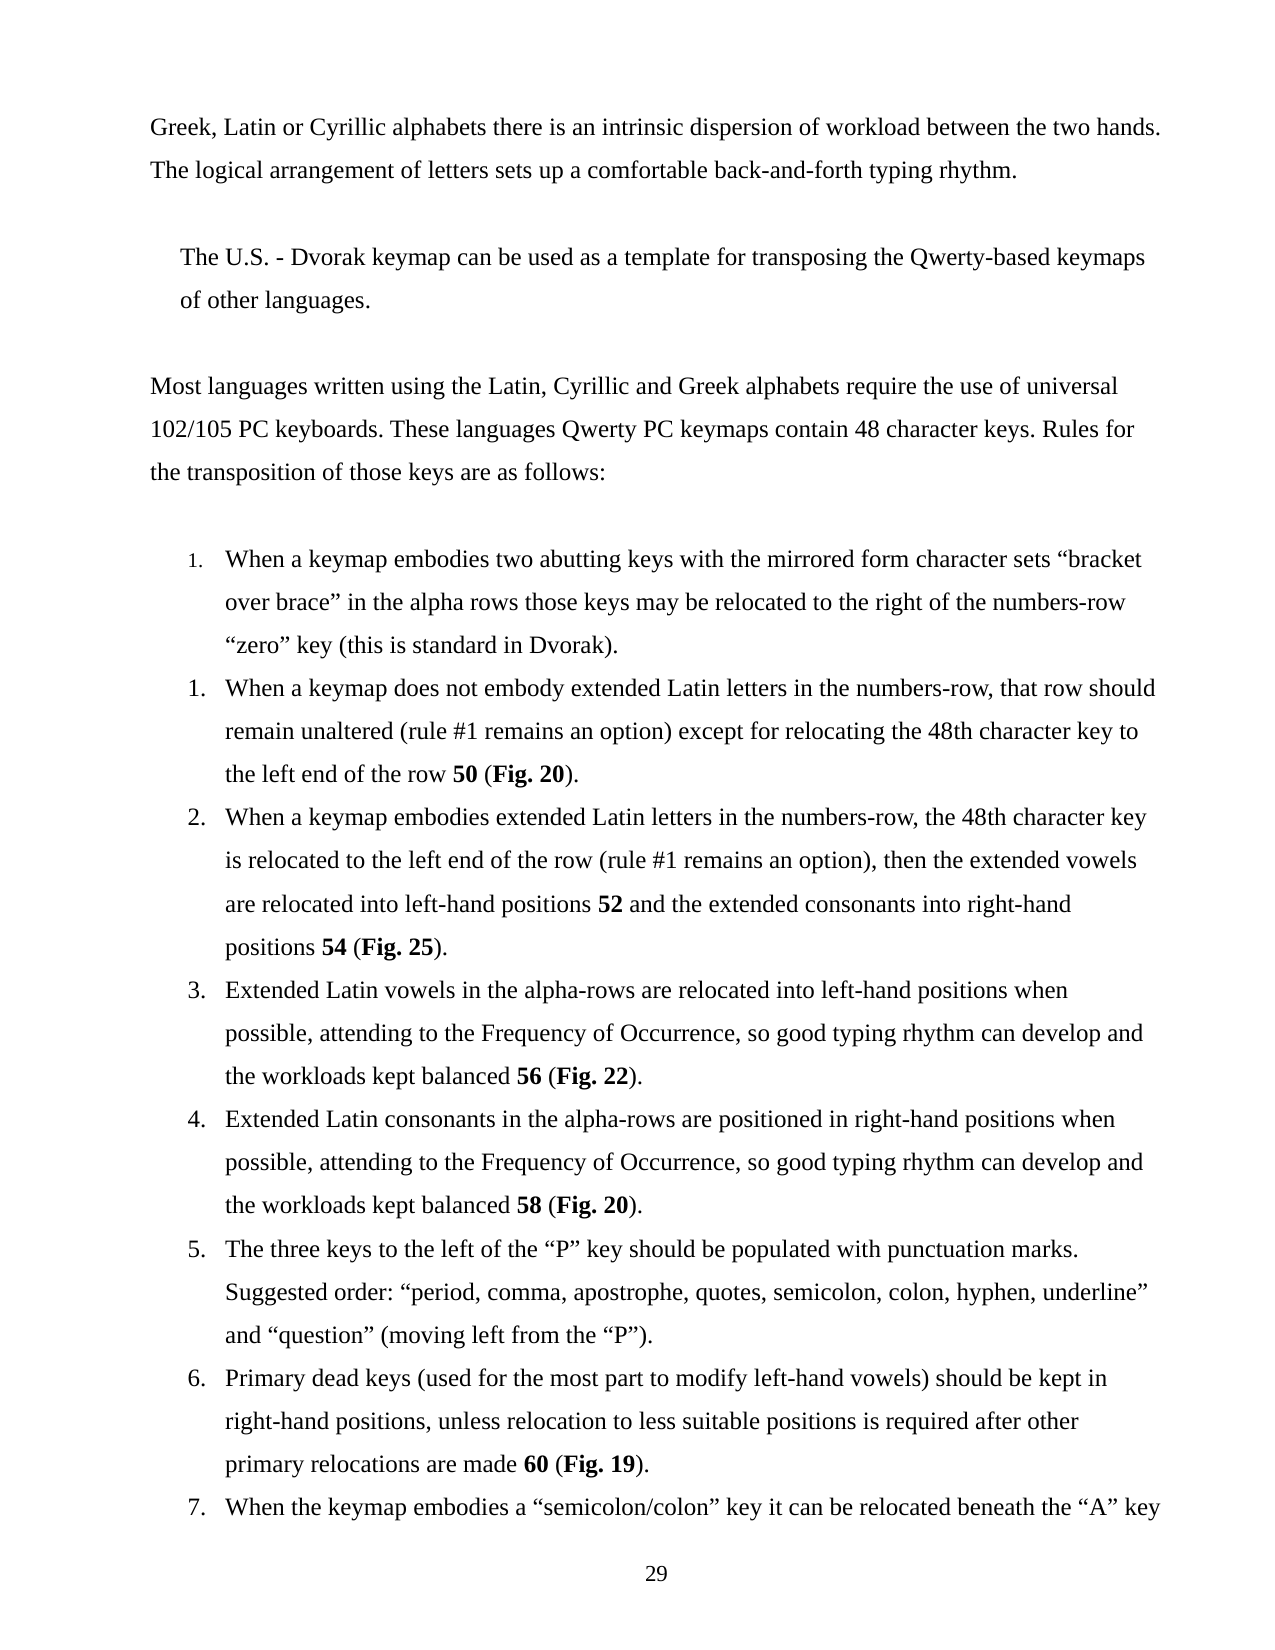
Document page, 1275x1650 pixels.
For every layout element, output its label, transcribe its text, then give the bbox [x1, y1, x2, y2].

list The three keys to the left of the “P” key should be populated with punctuation marks. Suggested order: “period, comma, apostrophe, quotes, semicolon, colon, hyphen, underline” and “question” (moving left from the “P”). [187, 1234, 1162, 1349]
text The U.S. - Dvorak keymap can be used as a template for transposing the Qwerty-based keymaps of other languages. [180, 242, 1162, 314]
list When a keymap embodies extended Latin letters in the numbers-row, the 48th character key is relocated to the left end of the row (rule #1 remains an option), then the extended vowels are relocated into left-hand positions 52 and the extended consonants into right-hand positions 54 (Fig. 25). [187, 802, 1162, 961]
list When a keymap embodies two abutting keys with the mirrored form character sets “bracket over brace” in the alpha rows those keys may be relocated to the right of the numbers-row “zero” key (this is standard in Dvorak). [187, 544, 1162, 659]
text Most languages written using the Latin, Cyrillic and Greek alphabets require the use of universal 102/105 PC keyboards. These languages Qwerty PC keymaps contain 48 character keys. Rules for the transposition of those keys are as follows: [150, 371, 1162, 486]
list Primary dead keys (used for the most part to modify left-hand vowels) should be kept in right-hand positions, unless relocation to less suitable positions is required after other primary relocations are made 60 (Fig. 19). [187, 1363, 1162, 1478]
text Greek, Latin or Cyrillic alphabets there is an intrinsic dispersion of workload between the two hands. The logical arrangement of letters sets up a comfortable back-and-forth typing rhythm. [150, 112, 1162, 184]
list Extended Latin vowels in the alpha-rows are relocated into left-hand positions when possible, attending to the Frequency of Occurrence, so good typing rhythm can develop and the workloads kept balanced 56 (Fig. 22). [187, 975, 1162, 1090]
list Extended Latin consonants in the alpha-rows are positioned in right-hand positions when possible, attending to the Frequency of Occurrence, so good typing rhythm can develop and the workloads kept balanced 58 (Fig. 20). [187, 1104, 1162, 1219]
list When the keymap embodies a “semicolon/colon” key it can be relocated beneath the “A” key [187, 1492, 1162, 1521]
list When a keymap does not embody extended Latin letters in the numbers-row, that row should remain unaltered (rule #1 remains an option) except for relocating the 48th character key to the left end of the row 50 (Fig. 20). [187, 673, 1162, 788]
